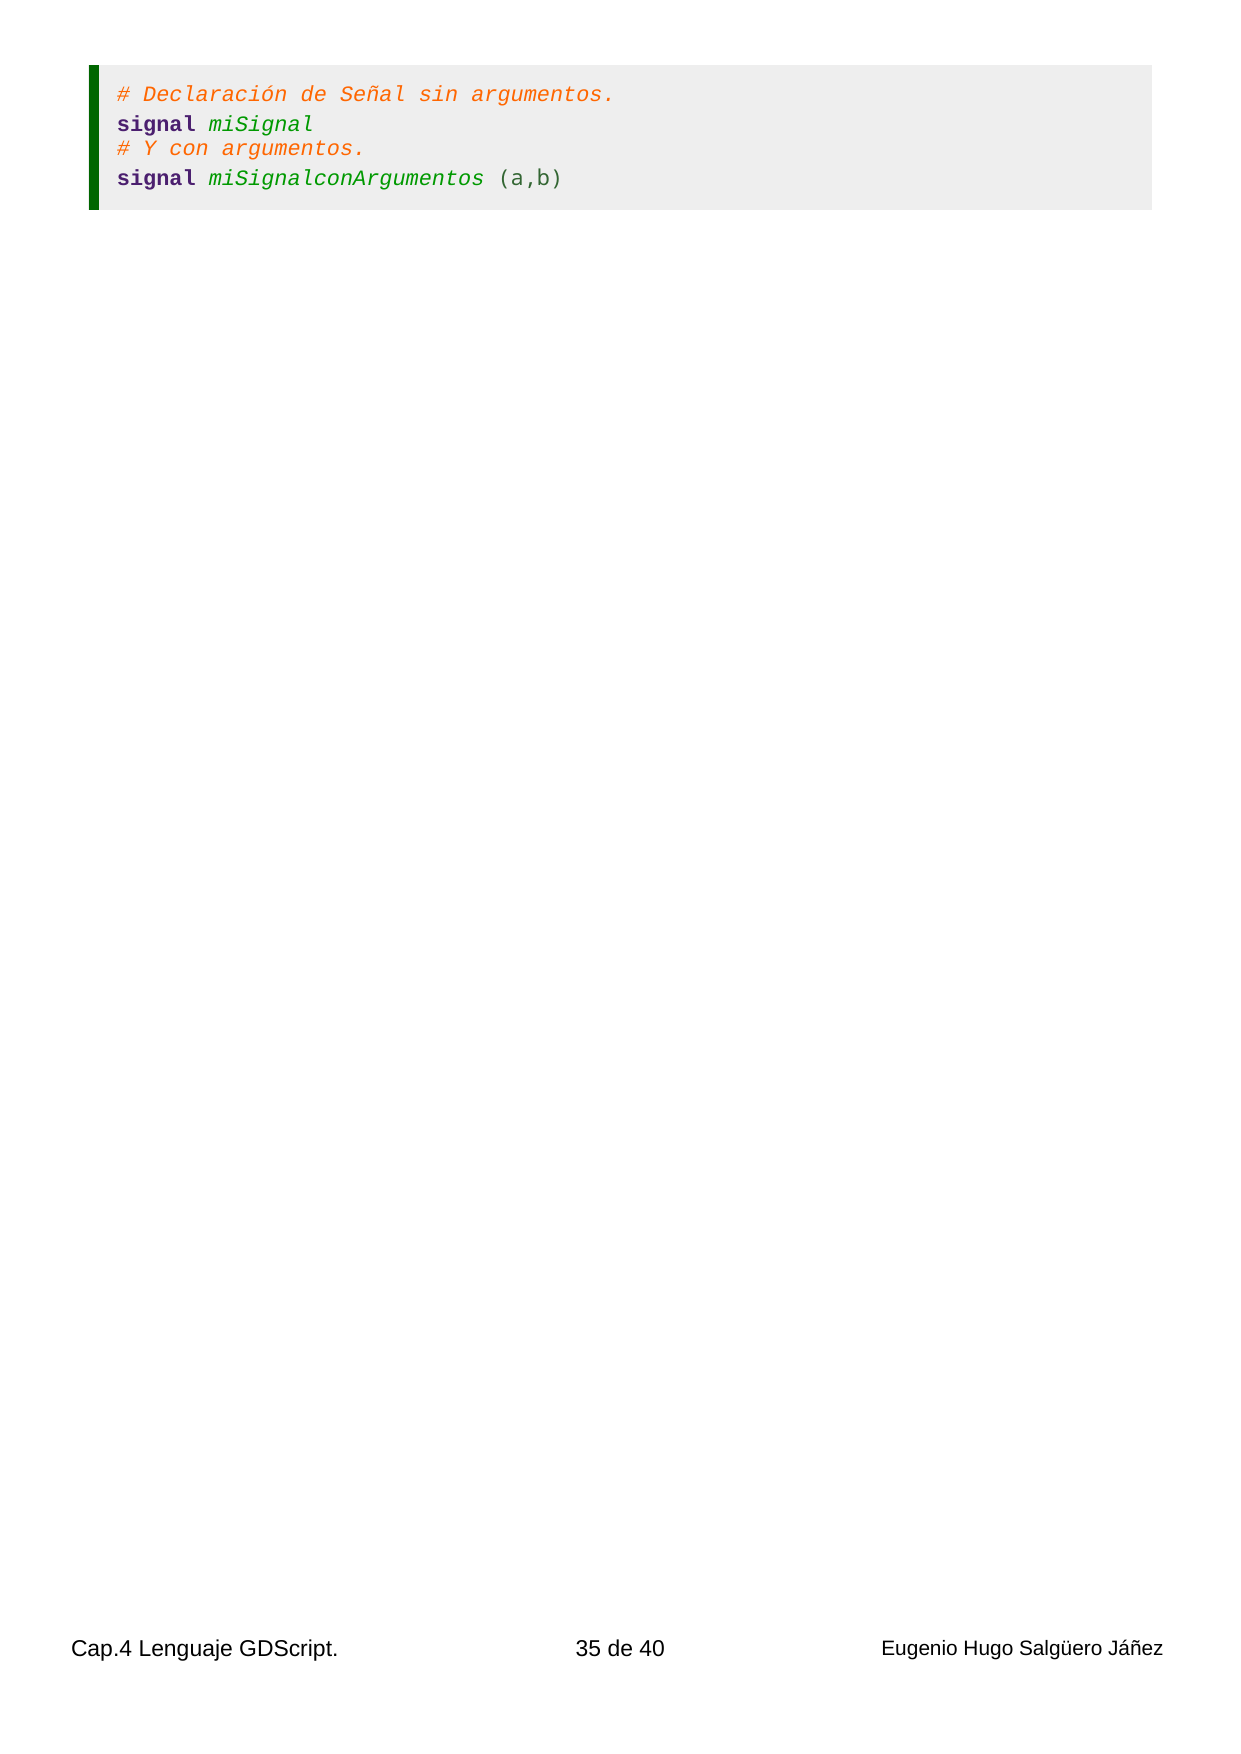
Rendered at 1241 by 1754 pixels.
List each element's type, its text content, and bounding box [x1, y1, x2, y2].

text # Y con argumentos. [99, 137, 1152, 162]
text signal miSignal [99, 107, 1152, 137]
text # Declaración de Señal sin argumentos. [99, 65, 1152, 107]
text signal miSignalconArgumentos (a,b) [99, 162, 1152, 210]
